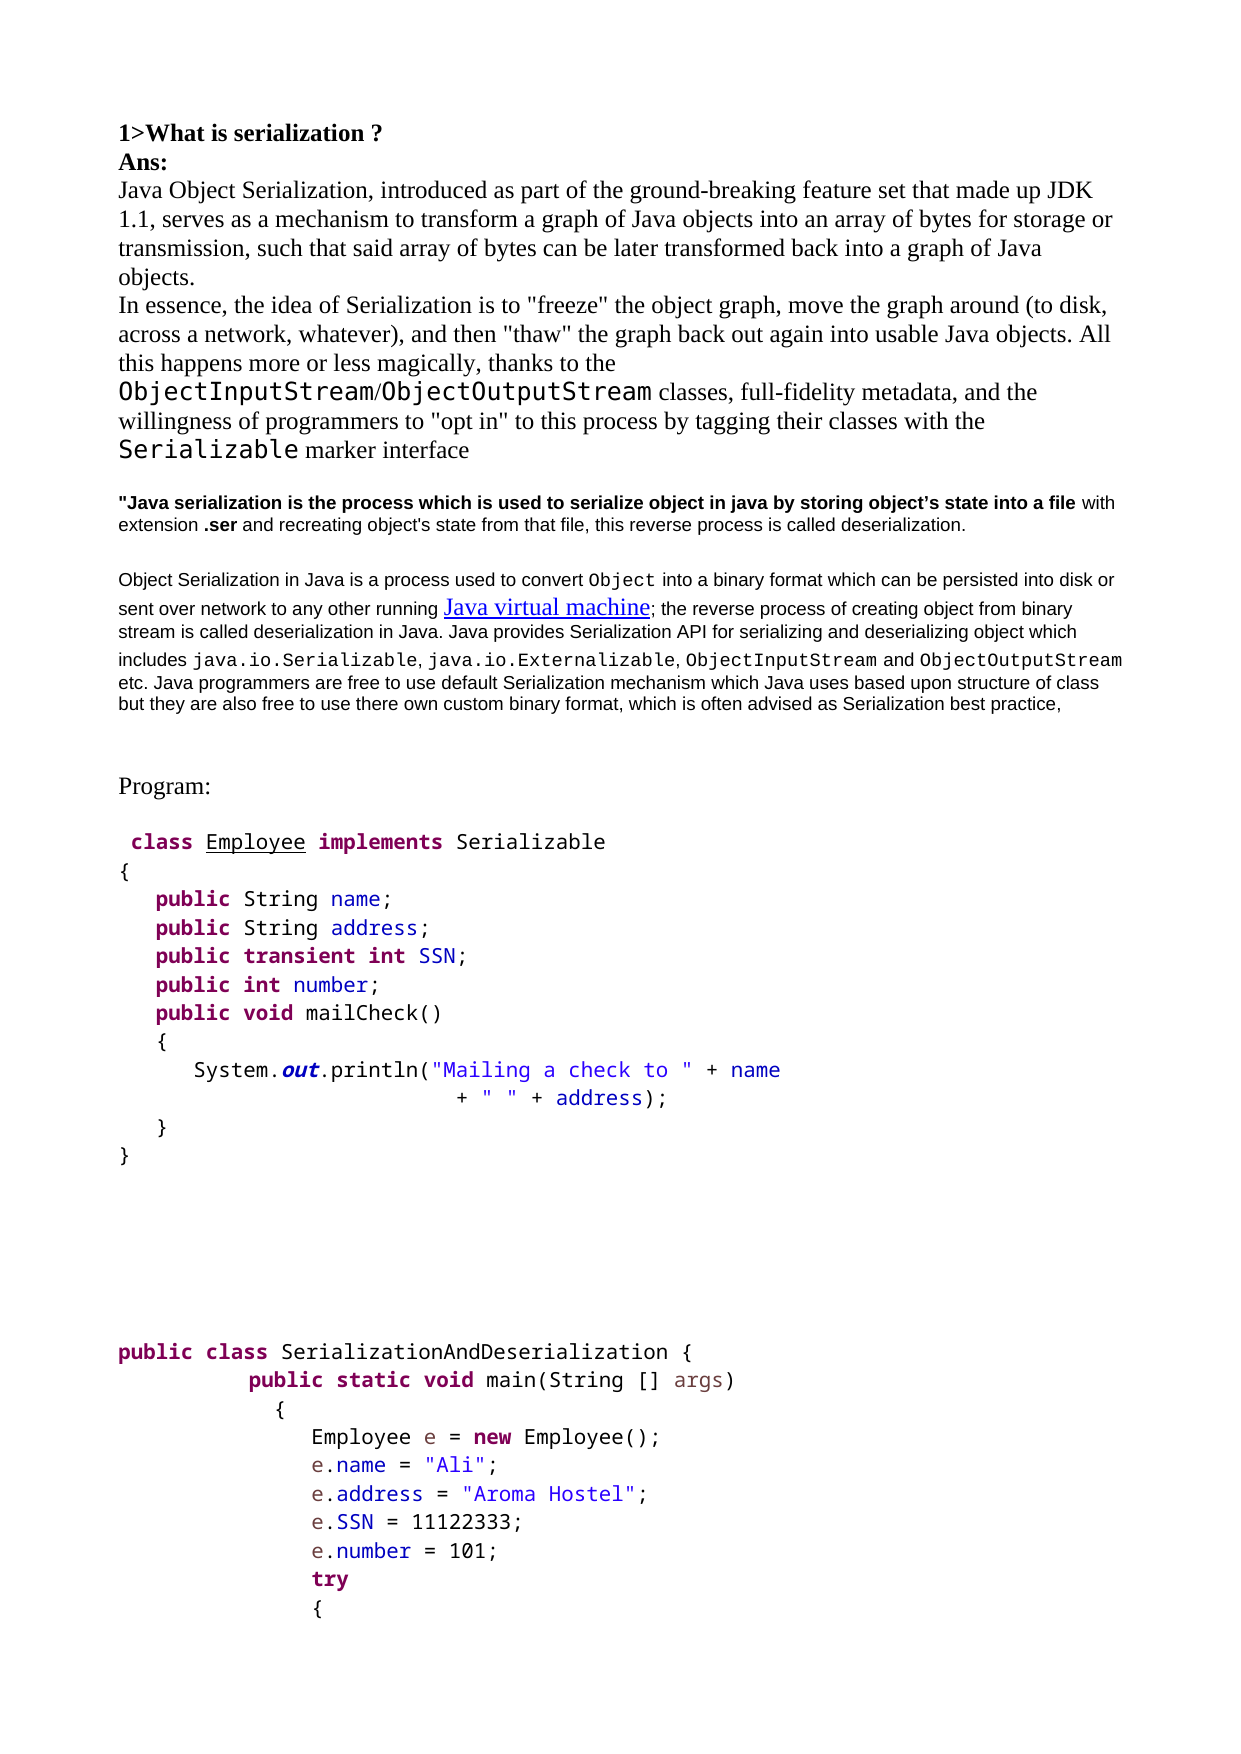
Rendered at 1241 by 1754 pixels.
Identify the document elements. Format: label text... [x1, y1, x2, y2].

text In essence, the idea of Serialization is to "freeze" the object graph, move the graph around (to disk, across a network, whatever), and then "thaw" the graph back out again into usable Java objects. All this happens more or less magically, thanks to the ObjectInputStream/ObjectOutputStream classes, full-fidelity metadata, and the willingness of programmers to "opt in" to this process by tagging their classes with the Serializable marker interface [118, 291, 1122, 464]
text e.name = "Ali"; [118, 1451, 1122, 1479]
text e.number = 101; [118, 1536, 1122, 1564]
text } [118, 1140, 1122, 1169]
text public static void main(String [] args) [118, 1365, 1122, 1394]
text public transient int SSN; [118, 941, 1122, 970]
text { [118, 1394, 1122, 1422]
text class Employee implements Serializable [118, 827, 1122, 856]
text Employee e = new Employee(); [118, 1422, 1122, 1451]
text Ans: [118, 147, 1122, 176]
text "Java serialization is the process which is used to serialize object in java by storing object’s state into a file with extension .ser and recreating object's state from that file, this reverse process is called deserialization. [118, 492, 1122, 535]
text System.out.println("Mailing a check to " + name [118, 1055, 1122, 1083]
text e.address = "Aroma Hostel"; [118, 1479, 1122, 1507]
text } [118, 1112, 1122, 1140]
text Program: [118, 771, 1122, 799]
text { [118, 1027, 1122, 1055]
text public void mailCheck() [118, 998, 1122, 1027]
text public class SerializationAndDeserialization { [118, 1337, 1122, 1365]
text public int number; [118, 970, 1122, 998]
text { [118, 856, 1122, 884]
text + " " + address); [118, 1083, 1122, 1112]
text try [118, 1564, 1122, 1593]
text e.SSN = 11122333; [118, 1507, 1122, 1536]
text Object Serialization in Java is a process used to convert Object into a binary format which can be persisted into disk or sent over network to any other running Java virtual machine; the reverse process of creating object from binary stream is called deserialization in Java. Java provides Serialization API for serializing and deserializing object which includes java.io.Serializable, java.io.Externalizable, ObjectInputStream and ObjectOutputStream etc. Java programmers are free to use default Serialization mechanism which Java uses based upon structure of class but they are also free to use there own custom binary format, which is often advised as Serialization best practice, [118, 563, 1122, 715]
text public String address; [118, 913, 1122, 941]
text 1>What is serialization ? [118, 118, 1122, 147]
text Java Object Serialization, introduced as part of the ground-breaking feature set that made up JDK 1.1, serves as a mechanism to transform a graph of Java objects into an array of bytes for storage or transmission, such that said array of bytes can be later transformed back into a graph of Java objects. [118, 176, 1122, 291]
text public String name; [118, 884, 1122, 913]
text { [118, 1593, 1122, 1621]
